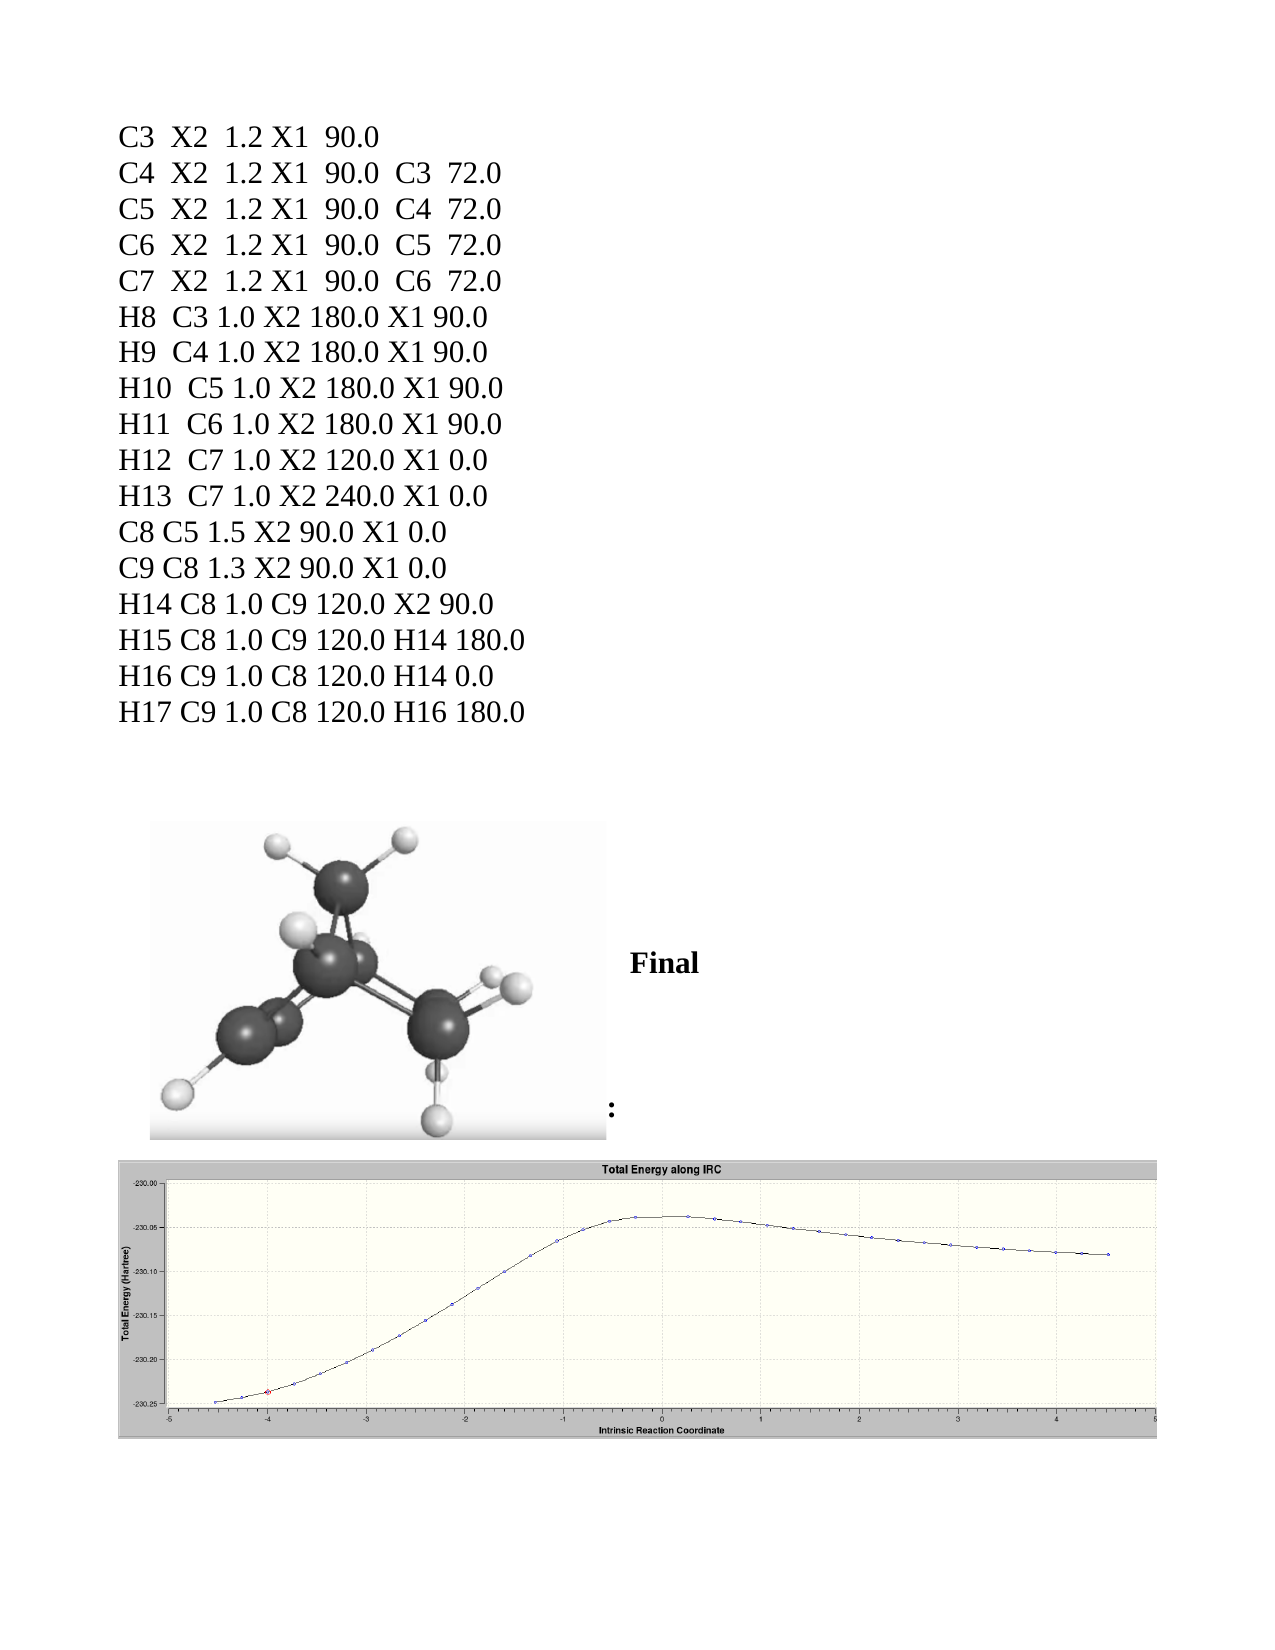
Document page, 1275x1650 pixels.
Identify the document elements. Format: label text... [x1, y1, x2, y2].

text H14 C8 1.0 C9 120.0 X2 90.0 [118, 585, 1157, 621]
text H10 C5 1.0 X2 180.0 X1 90.0 [118, 370, 1157, 406]
text C4 X2 1.2 X1 90.0 C3 72.0 [118, 154, 1157, 190]
text H17 C9 1.0 C8 120.0 H16 180.0 [118, 693, 1157, 729]
text C9 C8 1.3 X2 90.0 X1 0.0 [118, 549, 1157, 585]
text H16 C9 1.0 C8 120.0 H14 0.0 [118, 657, 1157, 693]
text H8 C3 1.0 X2 180.0 X1 90.0 [118, 298, 1157, 334]
text Final [607, 945, 1157, 981]
text C5 X2 1.2 X1 90.0 C4 72.0 [118, 190, 1157, 226]
text C3 X2 1.2 X1 90.0 [118, 118, 1157, 154]
text [118, 945, 149, 981]
text C7 X2 1.2 X1 90.0 C6 72.0 [118, 262, 1157, 298]
text : [607, 1088, 1157, 1124]
text H13 C7 1.0 X2 240.0 X1 0.0 [118, 477, 1157, 513]
text H15 C8 1.0 C9 120.0 H14 180.0 [118, 621, 1157, 657]
text [118, 1088, 149, 1124]
picture [118, 1160, 1157, 1439]
text H9 C4 1.0 X2 180.0 X1 90.0 [118, 334, 1157, 370]
text C8 C5 1.5 X2 90.0 X1 0.0 [118, 513, 1157, 549]
text H11 C6 1.0 X2 180.0 X1 90.0 [118, 406, 1157, 442]
text H12 C7 1.0 X2 120.0 X1 0.0 [118, 442, 1157, 477]
picture [149, 821, 607, 1140]
text C6 X2 1.2 X1 90.0 C5 72.0 [118, 226, 1157, 262]
